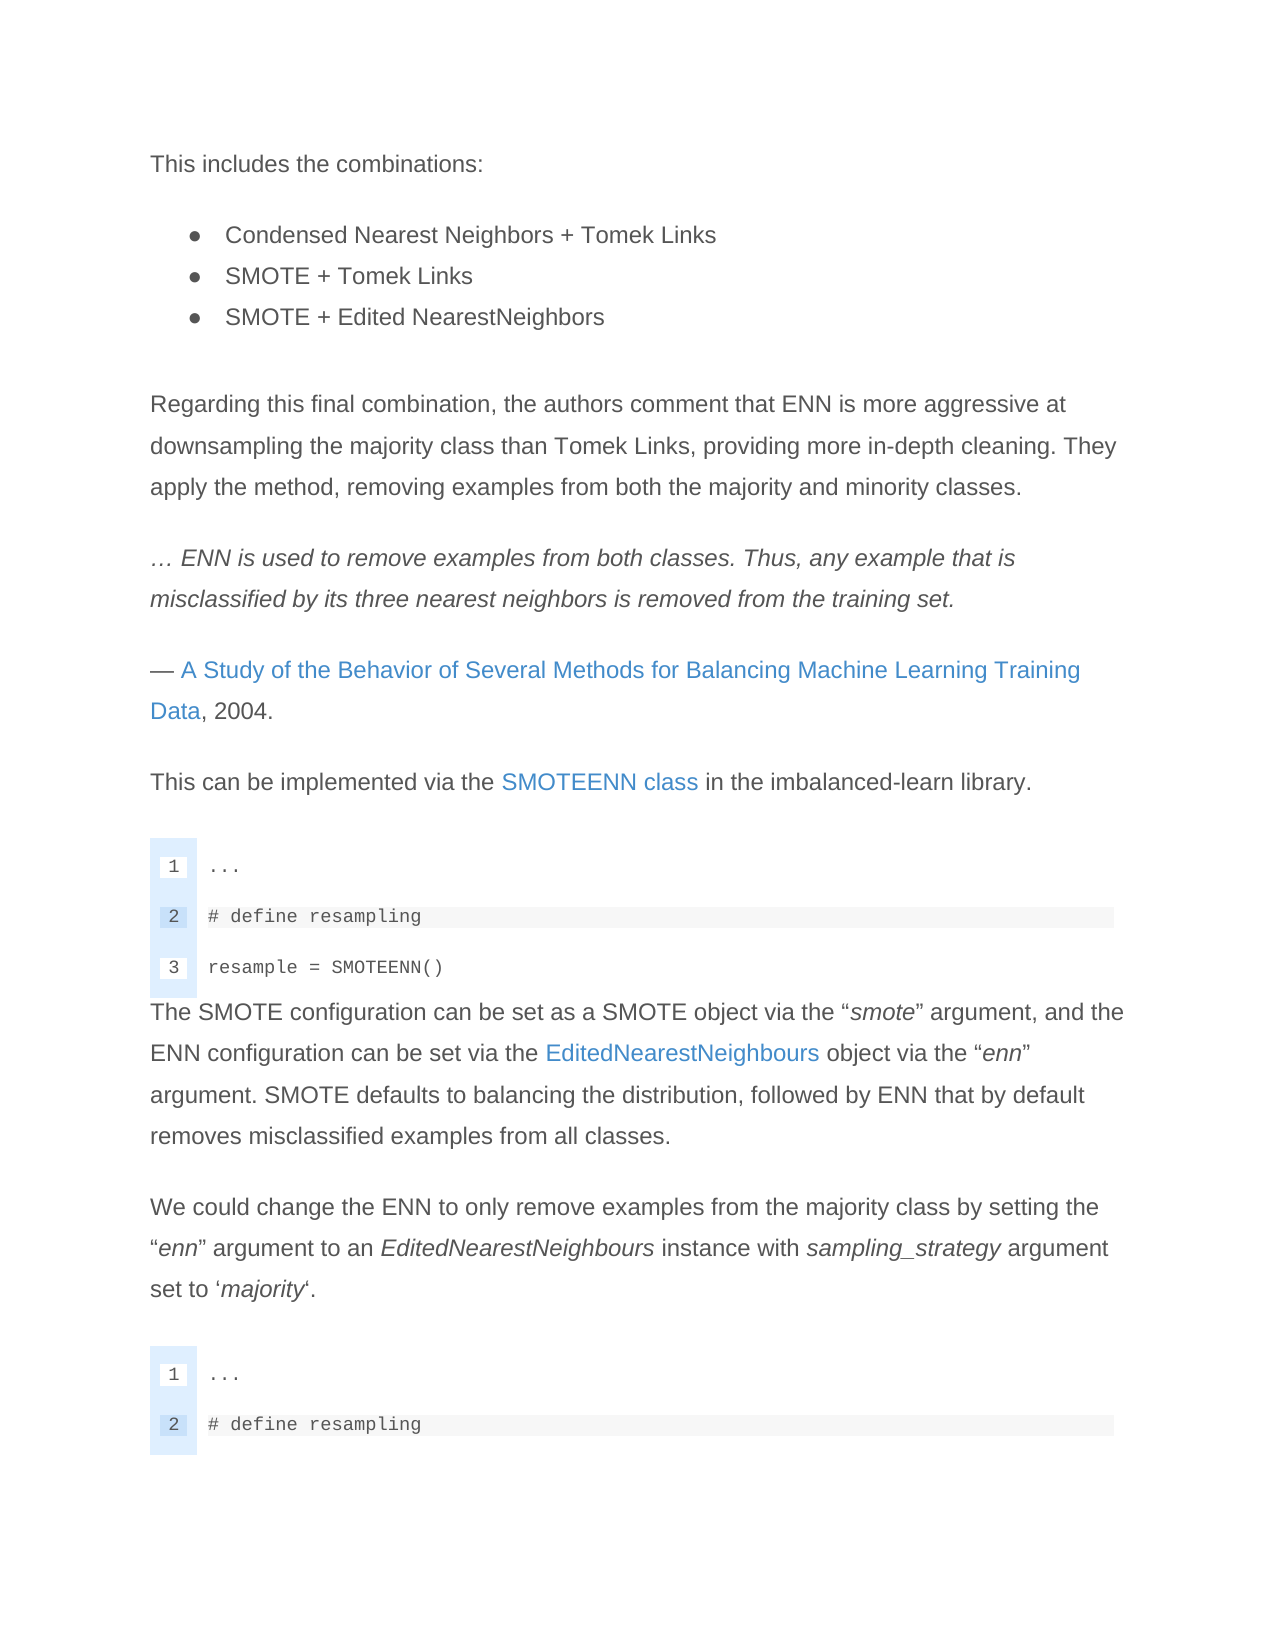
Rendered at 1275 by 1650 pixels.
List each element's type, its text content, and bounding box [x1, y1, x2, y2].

table_header 1 2 3 [150, 838, 197, 998]
text The SMOTE configuration can be set as a SMOTE object via the “smote” argument, and the ENN configuration can be set via the EditedNearestNeighbours object via the “enn” argument. SMOTE defaults to balancing the distribution, followed by ENN that by default removes misclassified examples from all classes. [150, 998, 1125, 1149]
text Regarding this final combination, the authors comment that ENN is more aggressive at downsampling the majority class than Tomek Links, providing more in-depth cleaning. They apply the method, removing examples from both the majority and minority classes. [150, 390, 1125, 501]
list SMOTE + Edited NearestNeighbors [187, 303, 1125, 331]
table_header ... # define resampling [197, 1346, 1125, 1455]
list Condensed Nearest Neighbors + Tomek Links [187, 221, 1125, 248]
text … ENN is used to remove examples from both classes. Thus, any example that is misclassified by its three nearest neighbors is removed from the training set. [150, 544, 1125, 613]
table_header ... # define resampling resample = SMOTEENN() [197, 838, 1125, 998]
table_header 1 2 [150, 1346, 197, 1455]
text This includes the combinations: [150, 150, 1125, 178]
list SMOTE + Tomek Links [187, 262, 1125, 289]
text — A Study of the Behavior of Several Methods for Balancing Machine Learning Training Data, 2004. [150, 656, 1125, 724]
text We could change the ENN to only remove examples from the majority class by setting the “enn” argument to an EditedNearestNeighbours instance with sampling_strategy argument set to ‘majority‘. [150, 1192, 1125, 1303]
text This can be implemented via the SMOTEENN class in the imbalanced-learn library. [150, 767, 1125, 795]
